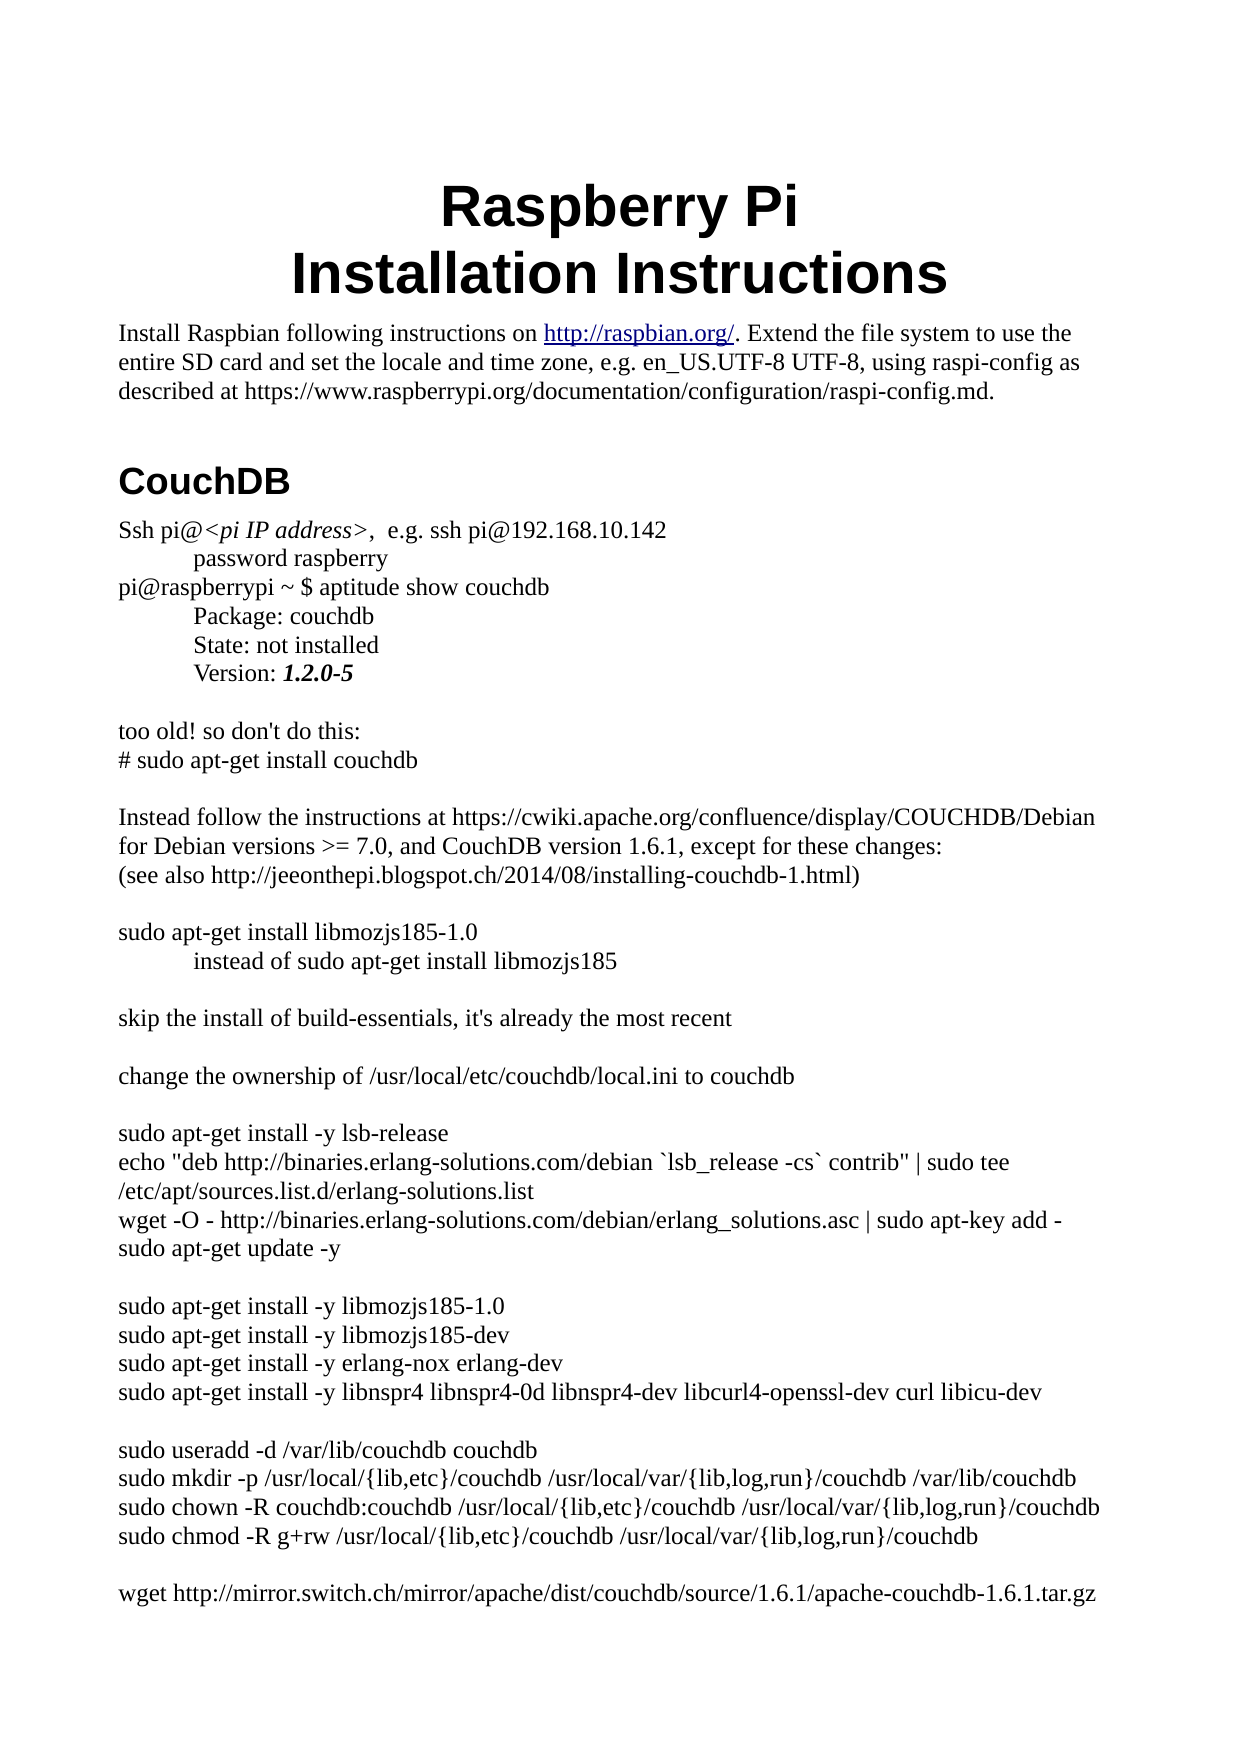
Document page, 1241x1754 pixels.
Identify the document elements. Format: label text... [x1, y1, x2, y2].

text sudo mkdir -p /usr/local/{lib,etc}/couchdb /usr/local/var/{lib,log,run}/couchdb /var/lib/couchdb [118, 1463, 1122, 1492]
text sudo apt-get install -y libmozjs185-1.0 [118, 1291, 1122, 1320]
text wget -O - http://binaries.erlang-solutions.com/debian/erlang_solutions.asc | sudo apt-key add - [118, 1205, 1122, 1233]
text pi@raspberrypi ~ $ aptitude show couchdb [118, 572, 1122, 601]
text (see also http://jeeonthepi.blogspot.ch/2014/08/installing-couchdb-1.html) [118, 860, 1122, 888]
text State: not installed [193, 630, 1122, 658]
text # sudo apt-get install couchdb [118, 745, 1122, 773]
text Package: couchdb [193, 601, 1122, 630]
text Instead follow the instructions at https://cwiki.apache.org/confluence/display/COUCHDB/Debian for Debian versions >= 7.0, and CouchDB version 1.6.1, except for these changes: [118, 802, 1122, 860]
text change the ownership of /usr/local/etc/couchdb/local.ini to couchdb [118, 1061, 1122, 1090]
title Raspberry Pi Installation Instructions [118, 172, 1122, 306]
text sudo apt-get install -y lsb-release [118, 1118, 1122, 1147]
text sudo apt-get install -y erlang-nox erlang-dev [118, 1348, 1122, 1377]
text sudo apt-get update -y [118, 1233, 1122, 1262]
text Ssh pi@<pi IP address>, e.g. ssh pi@192.168.10.142 [118, 515, 1122, 543]
text too old! so don't do this: [118, 716, 1122, 745]
text Install Raspbian following instructions on http://raspbian.org/. Extend the file system to use the entire SD card and set the locale and time zone, e.g. en_US.UTF-8 UTF-8, using raspi-config as described at https://www.raspberrypi.org/documentation/configuration/raspi-config.md. [118, 318, 1122, 405]
text sudo apt-get install -y libmozjs185-dev [118, 1320, 1122, 1348]
text sudo chmod -R g+rw /usr/local/{lib,etc}/couchdb /usr/local/var/{lib,log,run}/couchdb [118, 1521, 1122, 1550]
text instead of sudo apt-get install libmozjs185 [118, 946, 1122, 975]
text skip the install of build-essentials, it's already the most recent [118, 1003, 1122, 1032]
text password raspberry [118, 543, 1122, 572]
text wget http://mirror.switch.ch/mirror/apache/dist/couchdb/source/1.6.1/apache-couchdb-1.6.1.tar.gz [118, 1578, 1122, 1607]
text echo "deb http://binaries.erlang-solutions.com/debian `lsb_release -cs` contrib" | sudo tee /etc/apt/sources.list.d/erlang-solutions.list [118, 1147, 1122, 1205]
text sudo chown -R couchdb:couchdb /usr/local/{lib,etc}/couchdb /usr/local/var/{lib,log,run}/couchdb [118, 1492, 1122, 1521]
text Version: 1.2.0-5 [193, 658, 1122, 687]
subtitle CouchDB [118, 458, 1122, 502]
text sudo useradd -d /var/lib/couchdb couchdb [118, 1435, 1122, 1463]
text sudo apt-get install -y libnspr4 libnspr4-0d libnspr4-dev libcurl4-openssl-dev curl libicu-dev [118, 1377, 1122, 1406]
text sudo apt-get install libmozjs185-1.0 [118, 917, 1122, 946]
